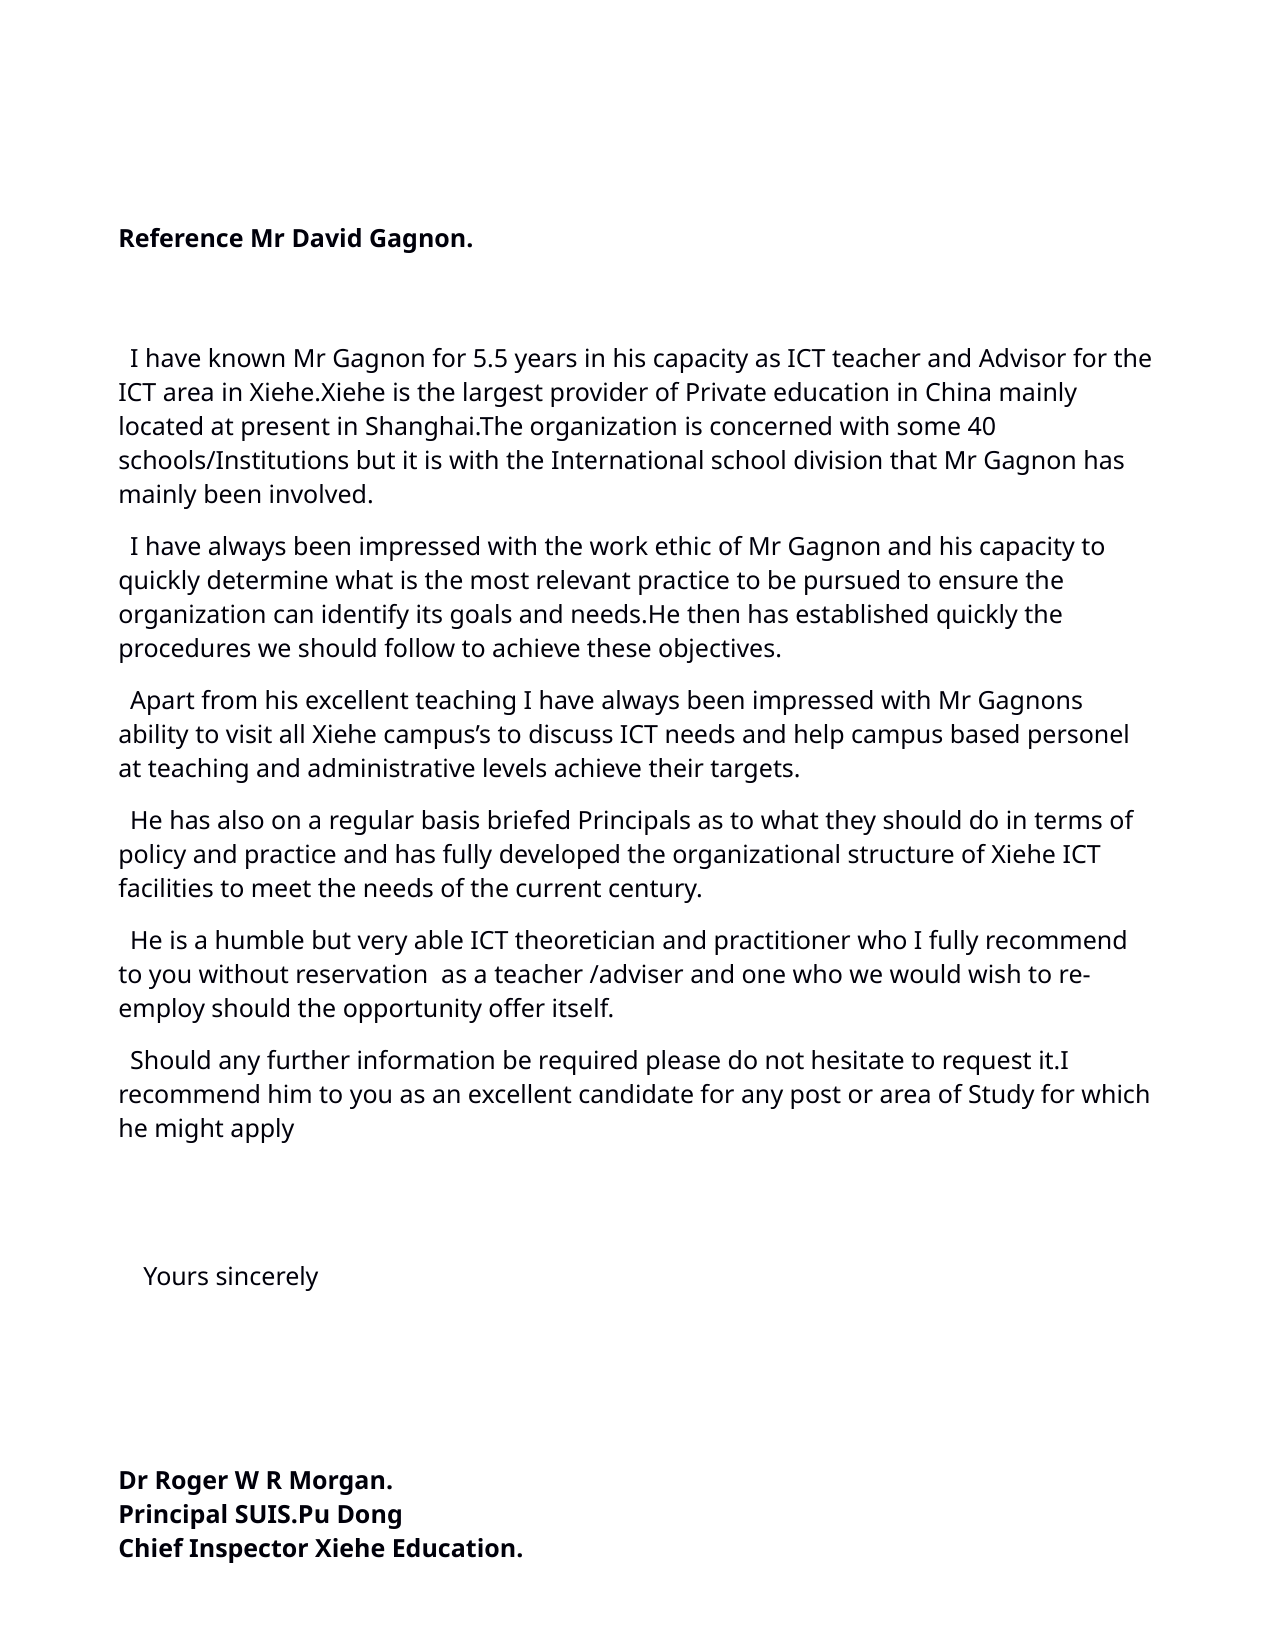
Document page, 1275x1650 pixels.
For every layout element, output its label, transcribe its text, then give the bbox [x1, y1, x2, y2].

text Reference Mr David Gagnon. [118, 221, 1157, 255]
text I have known Mr Gagnon for 5.5 years in his capacity as ICT teacher and Advisor for the ICT area in Xiehe.Xiehe is the largest provider of Private education in China mainly located at present in Shanghai.The organization is concerned with some 40 schools/Institutions but it is with the International school division that Mr Gagnon has mainly been involved. [118, 341, 1157, 511]
text Yours sincerely [118, 1259, 1157, 1293]
text Chief Inspector Xiehe Education. [118, 1531, 1157, 1565]
text Dr Roger W R Morgan. [118, 1463, 1157, 1497]
text I have always been impressed with the work ethic of Mr Gagnon and his capacity to quickly determine what is the most relevant practice to be pursued to ensure the organization can identify its goals and needs.He then has established quickly the procedures we should follow to achieve these objectives. [118, 529, 1157, 665]
text Principal SUIS.Pu Dong [118, 1497, 1157, 1531]
text He has also on a regular basis briefed Principals as to what they should do in terms of policy and practice and has fully developed the organizational structure of Xiehe ICT facilities to meet the needs of the current century. [118, 803, 1157, 905]
text Should any further information be required please do not hesitate to request it.I recommend him to you as an excellent candidate for any post or area of Study for which he might apply [118, 1042, 1157, 1145]
text He is a humble but very able ICT theoretician and practitioner who I fully recommend to you without reservation as a teacher /adviser and one who we would wish to re-employ should the opportunity offer itself. [118, 923, 1157, 1025]
text Apart from his excellent teaching I have always been impressed with Mr Gagnons ability to visit all Xiehe campus’s to discuss ICT needs and help campus based personel at teaching and administrative levels achieve their targets. [118, 683, 1157, 785]
